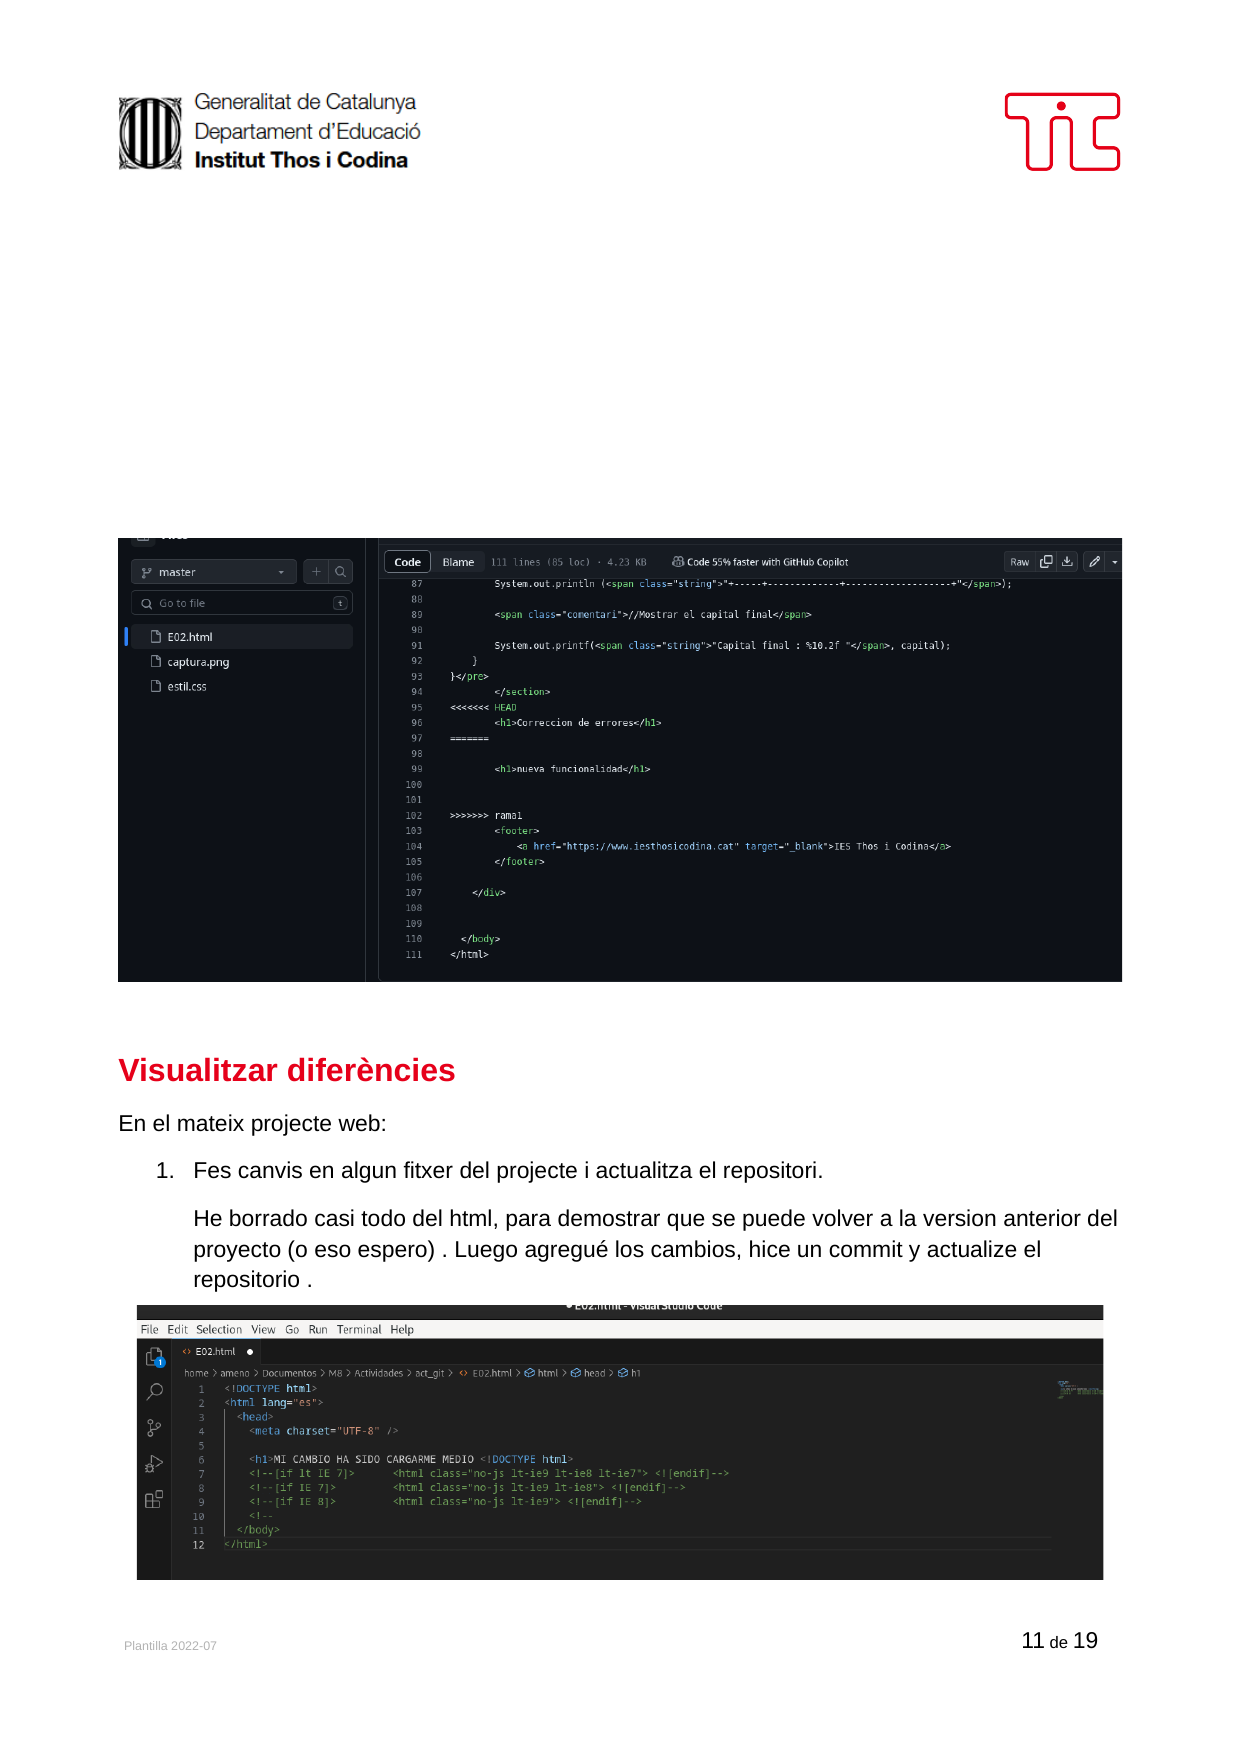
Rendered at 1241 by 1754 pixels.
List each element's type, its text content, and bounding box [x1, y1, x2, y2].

subtitle Visualitzar diferències [118, 1051, 1122, 1088]
picture [1004, 92, 1123, 171]
picture [118, 538, 1123, 982]
list Fes canvis en algun fitxer del projecte i actualitza el repositori. [156, 1157, 1122, 1184]
picture [118, 92, 422, 171]
text En el mateix projecte web: [118, 1109, 1122, 1136]
list He borrado casi todo del html, para demostrar que se puede volver a la version anterior del proyecto (o eso espero) . Luego agregué los cambios, hice un commit y actualize el repositorio . [156, 1205, 1122, 1292]
picture [136, 1305, 1104, 1580]
